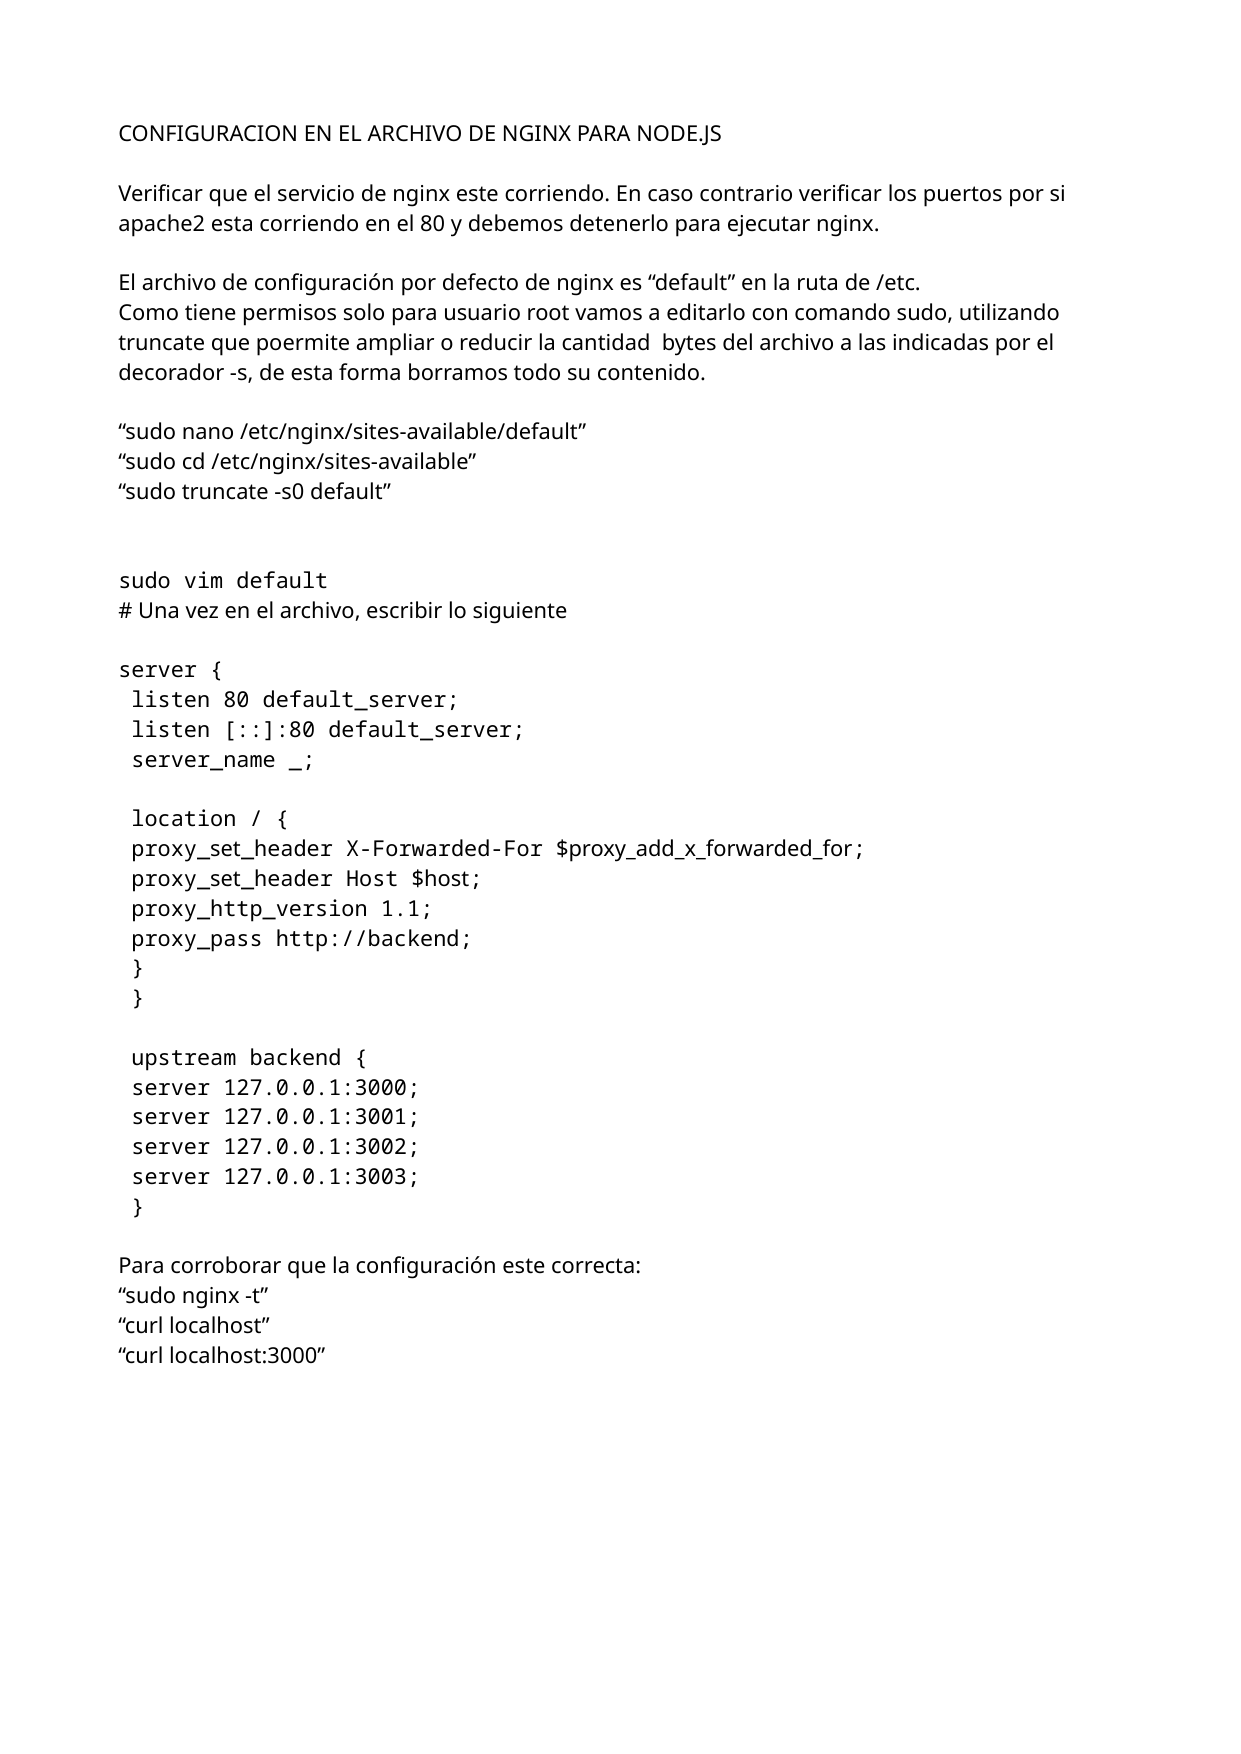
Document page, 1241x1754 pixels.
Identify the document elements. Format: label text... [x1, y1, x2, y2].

text } [118, 1191, 1122, 1220]
text “sudo nginx -t” [118, 1280, 1122, 1310]
text “sudo truncate -s0 default” [118, 476, 1122, 505]
text server_name _; [118, 744, 1122, 773]
text server 127.0.0.1:3003; [118, 1161, 1122, 1191]
text “sudo cd /etc/nginx/sites-available” [118, 446, 1122, 476]
text CONFIGURACION EN EL ARCHIVO DE NGINX PARA NODE.JS [118, 118, 1122, 148]
text proxy_set_header X-Forwarded-For $proxy_add_x_forwarded_for; [118, 833, 1122, 863]
text Verificar que el servicio de nginx este corriendo. En caso contrario verificar los puertos por si apache2 esta corriendo en el 80 y debemos detenerlo para ejecutar nginx. [118, 178, 1122, 237]
text } [118, 952, 1122, 982]
text El archivo de configuración por defecto de nginx es “default” en la ruta de /etc. [118, 267, 1122, 297]
text Para corroborar que la configuración este correcta: [118, 1250, 1122, 1280]
text server 127.0.0.1:3001; [118, 1101, 1122, 1131]
text proxy_pass http://backend; [118, 922, 1122, 952]
text proxy_set_header Host $host; [118, 863, 1122, 893]
text sudo vim default [118, 565, 1122, 595]
text Como tiene permisos solo para usuario root vamos a editarlo con comando sudo, utilizando truncate que poermite ampliar o reducir la cantidad bytes del archivo a las indicadas por el decorador -s, de esta forma borramos todo su contenido. [118, 297, 1122, 386]
text upstream backend { [118, 1042, 1122, 1071]
text “curl localhost:3000” [118, 1339, 1122, 1369]
text server 127.0.0.1:3002; [118, 1131, 1122, 1161]
text listen [::]:80 default_server; [118, 714, 1122, 744]
text listen 80 default_server; [118, 684, 1122, 714]
text “curl localhost” [118, 1310, 1122, 1339]
text location / { [118, 803, 1122, 833]
text server { [118, 654, 1122, 684]
text server 127.0.0.1:3000; [118, 1071, 1122, 1101]
text proxy_http_version 1.1; [118, 893, 1122, 922]
text } [118, 982, 1122, 1012]
text # Una vez en el archivo, escribir lo siguiente [118, 595, 1122, 624]
text “sudo nano /etc/nginx/sites-available/default” [118, 416, 1122, 446]
